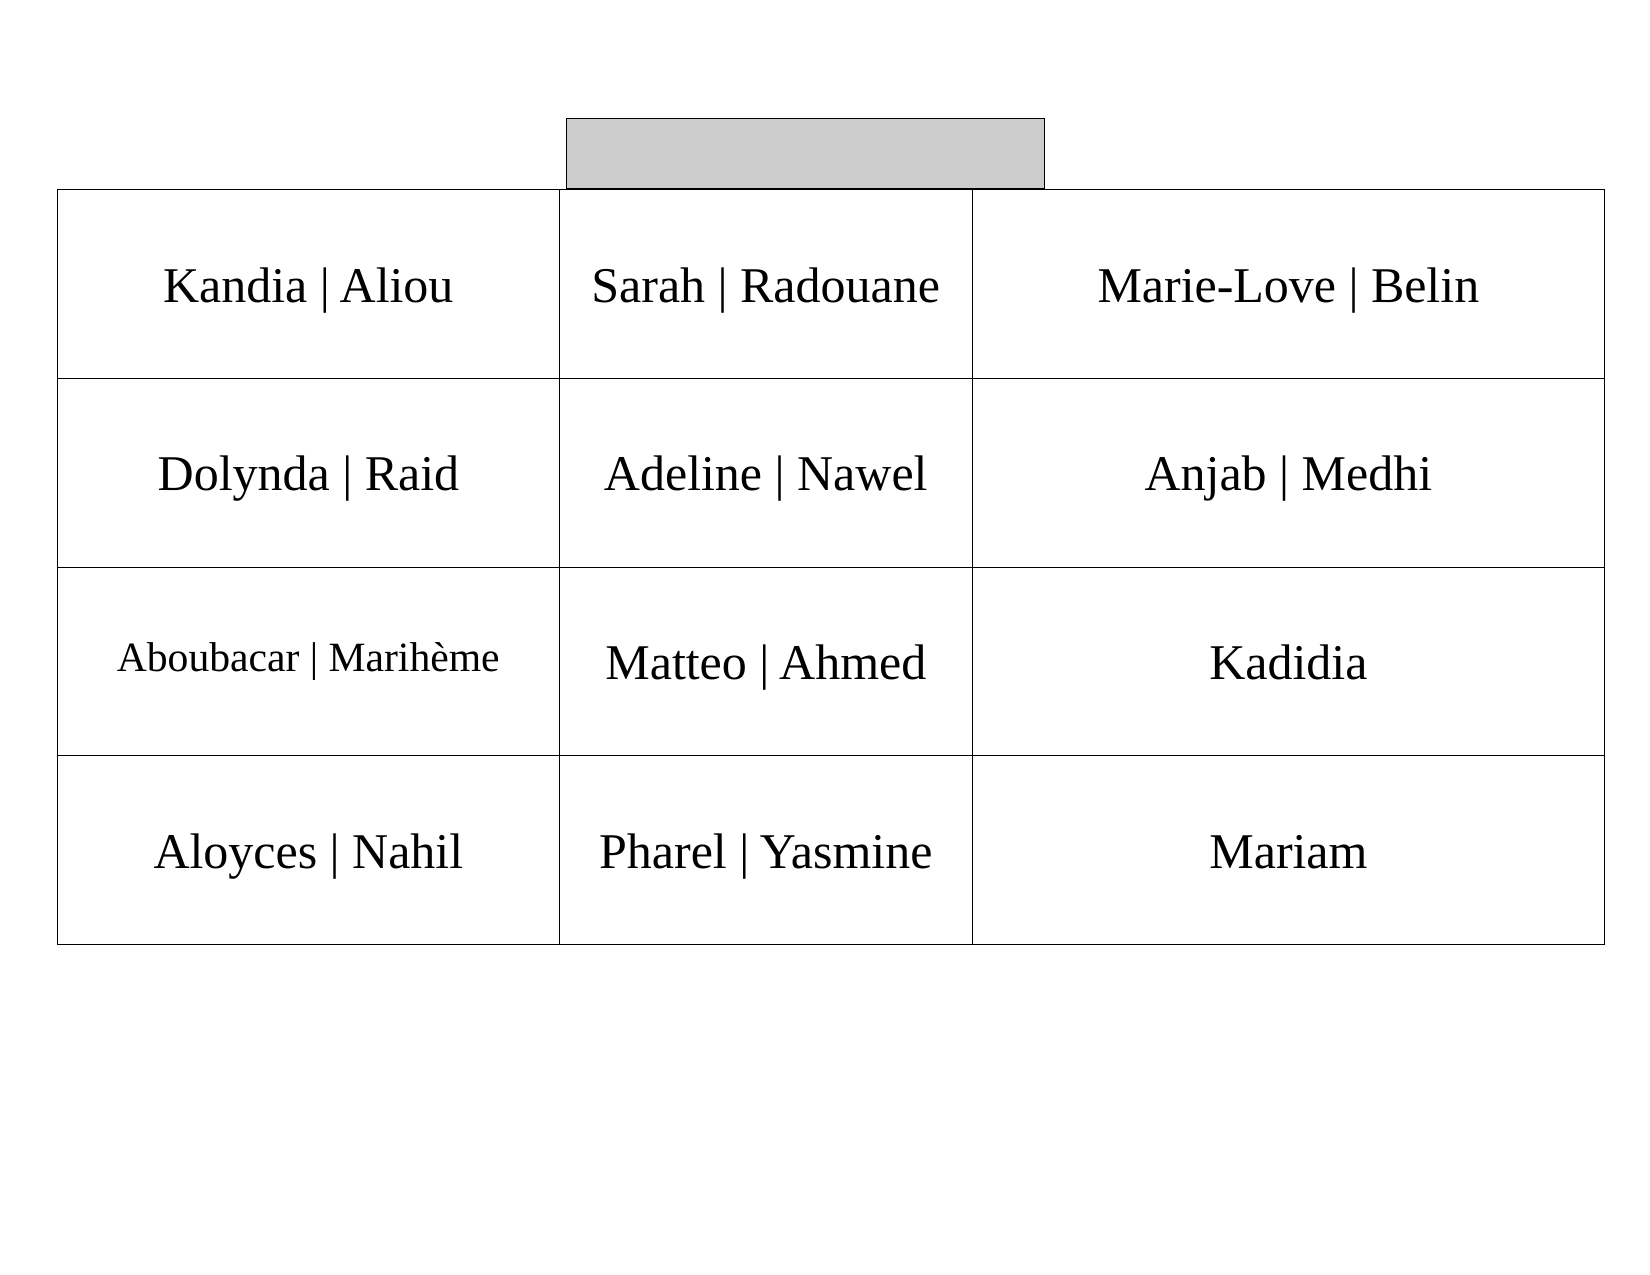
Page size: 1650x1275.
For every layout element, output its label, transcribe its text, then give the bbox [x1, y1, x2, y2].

table_cell Pharel | Yasmine [560, 756, 972, 944]
table_cell Kadidia [973, 568, 1604, 755]
table_cell Mariam [973, 756, 1604, 944]
table_header Marie-Love | Belin [973, 190, 1604, 378]
table_cell Matteo | Ahmed [560, 568, 972, 755]
table_header Kandia | Aliou [58, 190, 559, 378]
table_cell Aloyces | Nahil [58, 756, 559, 944]
table_cell Adeline | Nawel [560, 379, 972, 567]
table_cell Aboubacar | Marihème [58, 568, 559, 755]
table_header Sarah | Radouane [560, 190, 972, 378]
table_cell Dolynda | Raid [58, 379, 559, 567]
table_header [567, 119, 1044, 188]
table_cell Anjab | Medhi [973, 379, 1604, 567]
